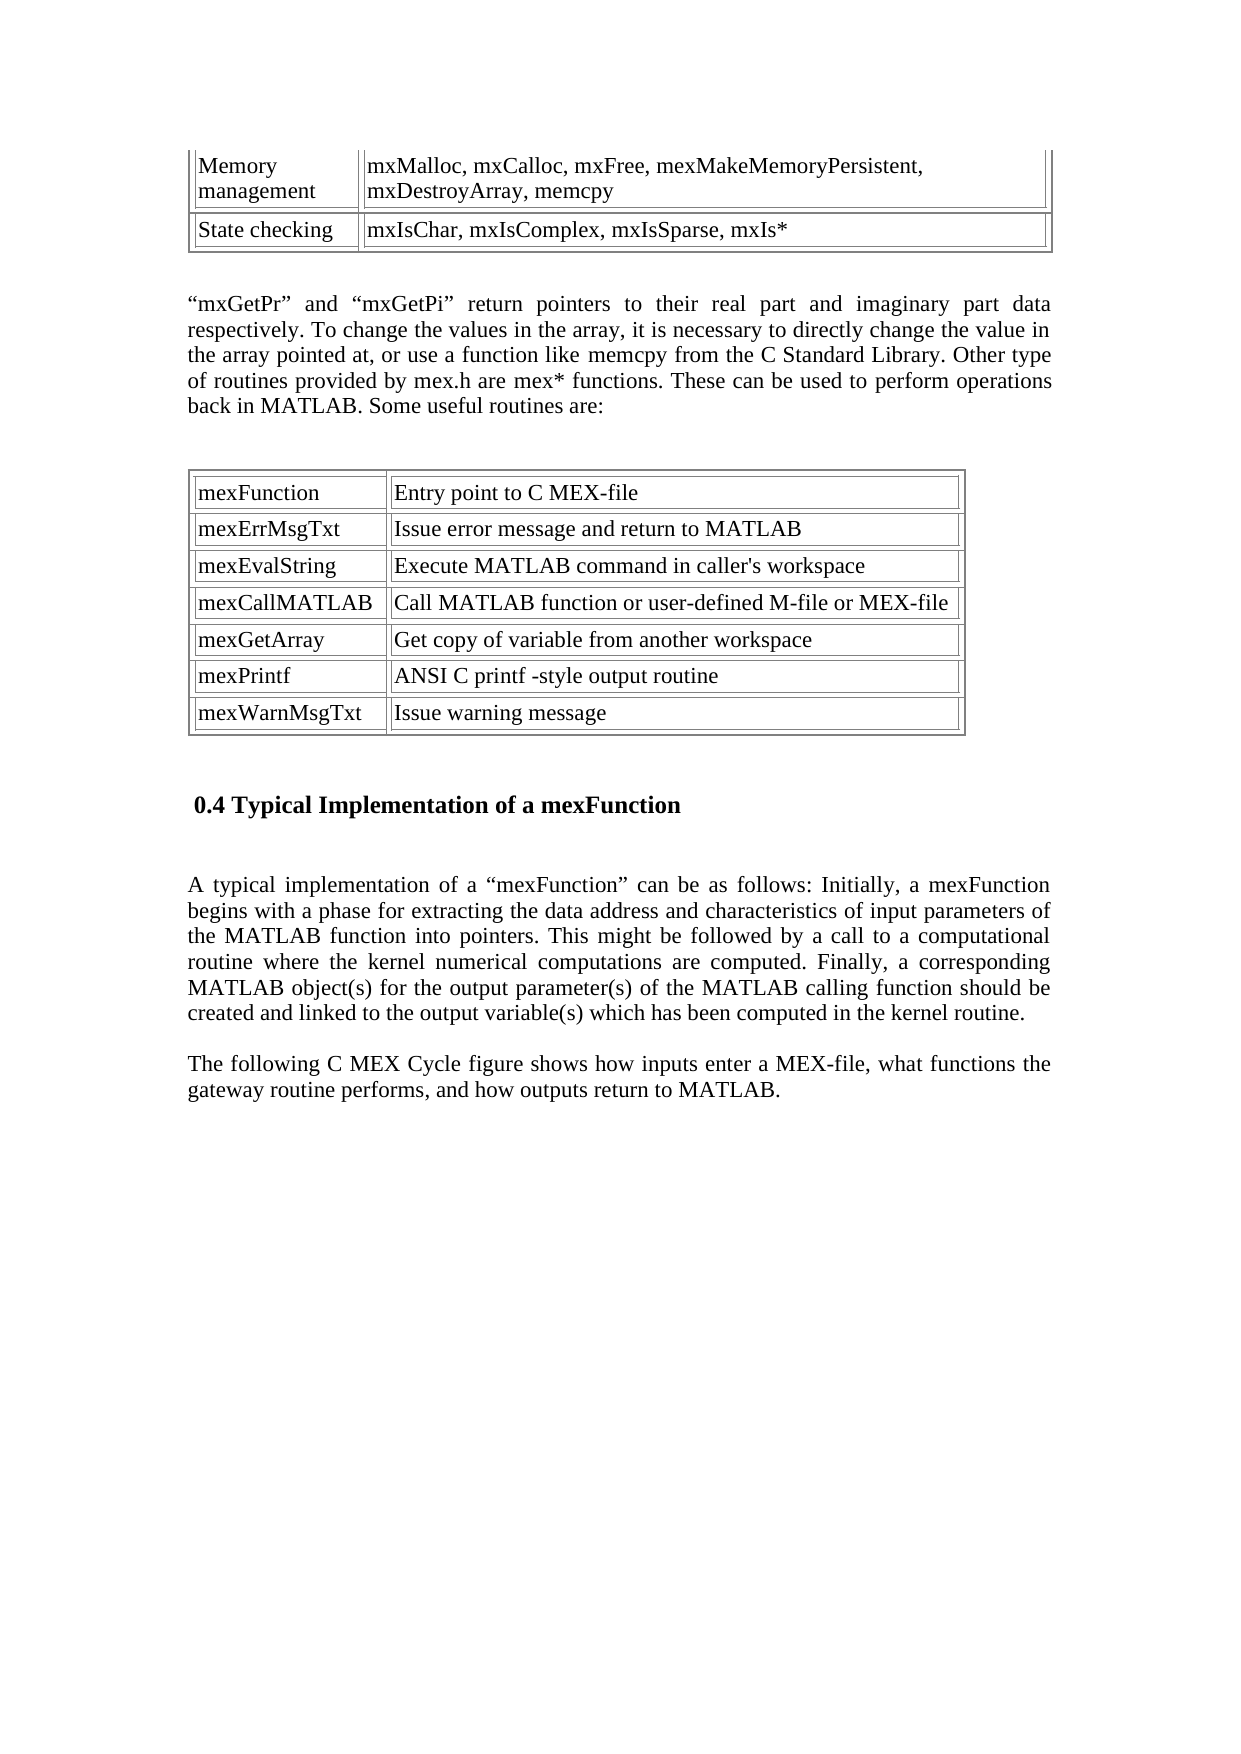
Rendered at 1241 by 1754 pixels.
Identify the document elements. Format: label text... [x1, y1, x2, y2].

table_cell mexErrMsgTxt [190, 514, 386, 550]
table_cell mexGetArray [190, 625, 386, 660]
table_cell ANSI C printf -style output routine [387, 661, 964, 697]
table_cell Memory management [190, 150, 358, 212]
table_cell Execute MATLAB command in caller's workspace [387, 551, 964, 587]
text A typical implementation of a “mexFunction” can be as follows: Initially, a mexFunction begins with a phase for extracting the data address and characteristics of input parameters of the MATLAB function into pointers. This might be followed by a call to a computational routine where the kernel numerical computations are computed. Finally, a corresponding MATLAB object(s) for the output parameter(s) of the MATLAB calling function should be created and linked to the output variable(s) which has been computed in the kernel routine. [187, 872, 1053, 1025]
table_header mexFunction [190, 471, 386, 513]
table_cell mxMalloc, mxCalloc, mxFree, mexMakeMemoryPersistent, mxDestroyArray, memcpy [359, 150, 1051, 212]
table_cell mexEvalString [190, 551, 386, 587]
table_cell mexWarnMsgTxt [190, 698, 386, 734]
text “mxGetPr” and “mxGetPi” return pointers to their real part and imaginary part data respectively. To change the values in the array, it is necessary to directly change the value in the array pointed at, or use a function like memcpy from the C Standard Library. Other type of routines provided by mex.h are mex* functions. These can be used to perform operations back in MATLAB. Some useful routines are: [187, 291, 1053, 419]
table_cell mexCallMATLAB [190, 588, 386, 624]
table_cell mxIsChar, mxIsComplex, mxIsSparse, mxIs* [359, 214, 1051, 251]
table_cell Issue warning message [387, 698, 964, 734]
table_cell Call MATLAB function or user-defined M-file or MEX-file [387, 588, 964, 624]
table_cell Issue error message and return to MATLAB [387, 514, 964, 550]
table_cell Get copy of variable from another workspace [387, 625, 964, 660]
list Typical Implementation of a mexFunction [194, 791, 1053, 819]
text The following C MEX Cycle figure shows how inputs enter a MEX-file, what functions the gateway routine performs, and how outputs return to MATLAB. [187, 1051, 1053, 1102]
table_cell State checking [190, 214, 358, 251]
table_cell mexPrintf [190, 661, 386, 697]
table_header Entry point to C MEX-file [387, 471, 964, 513]
